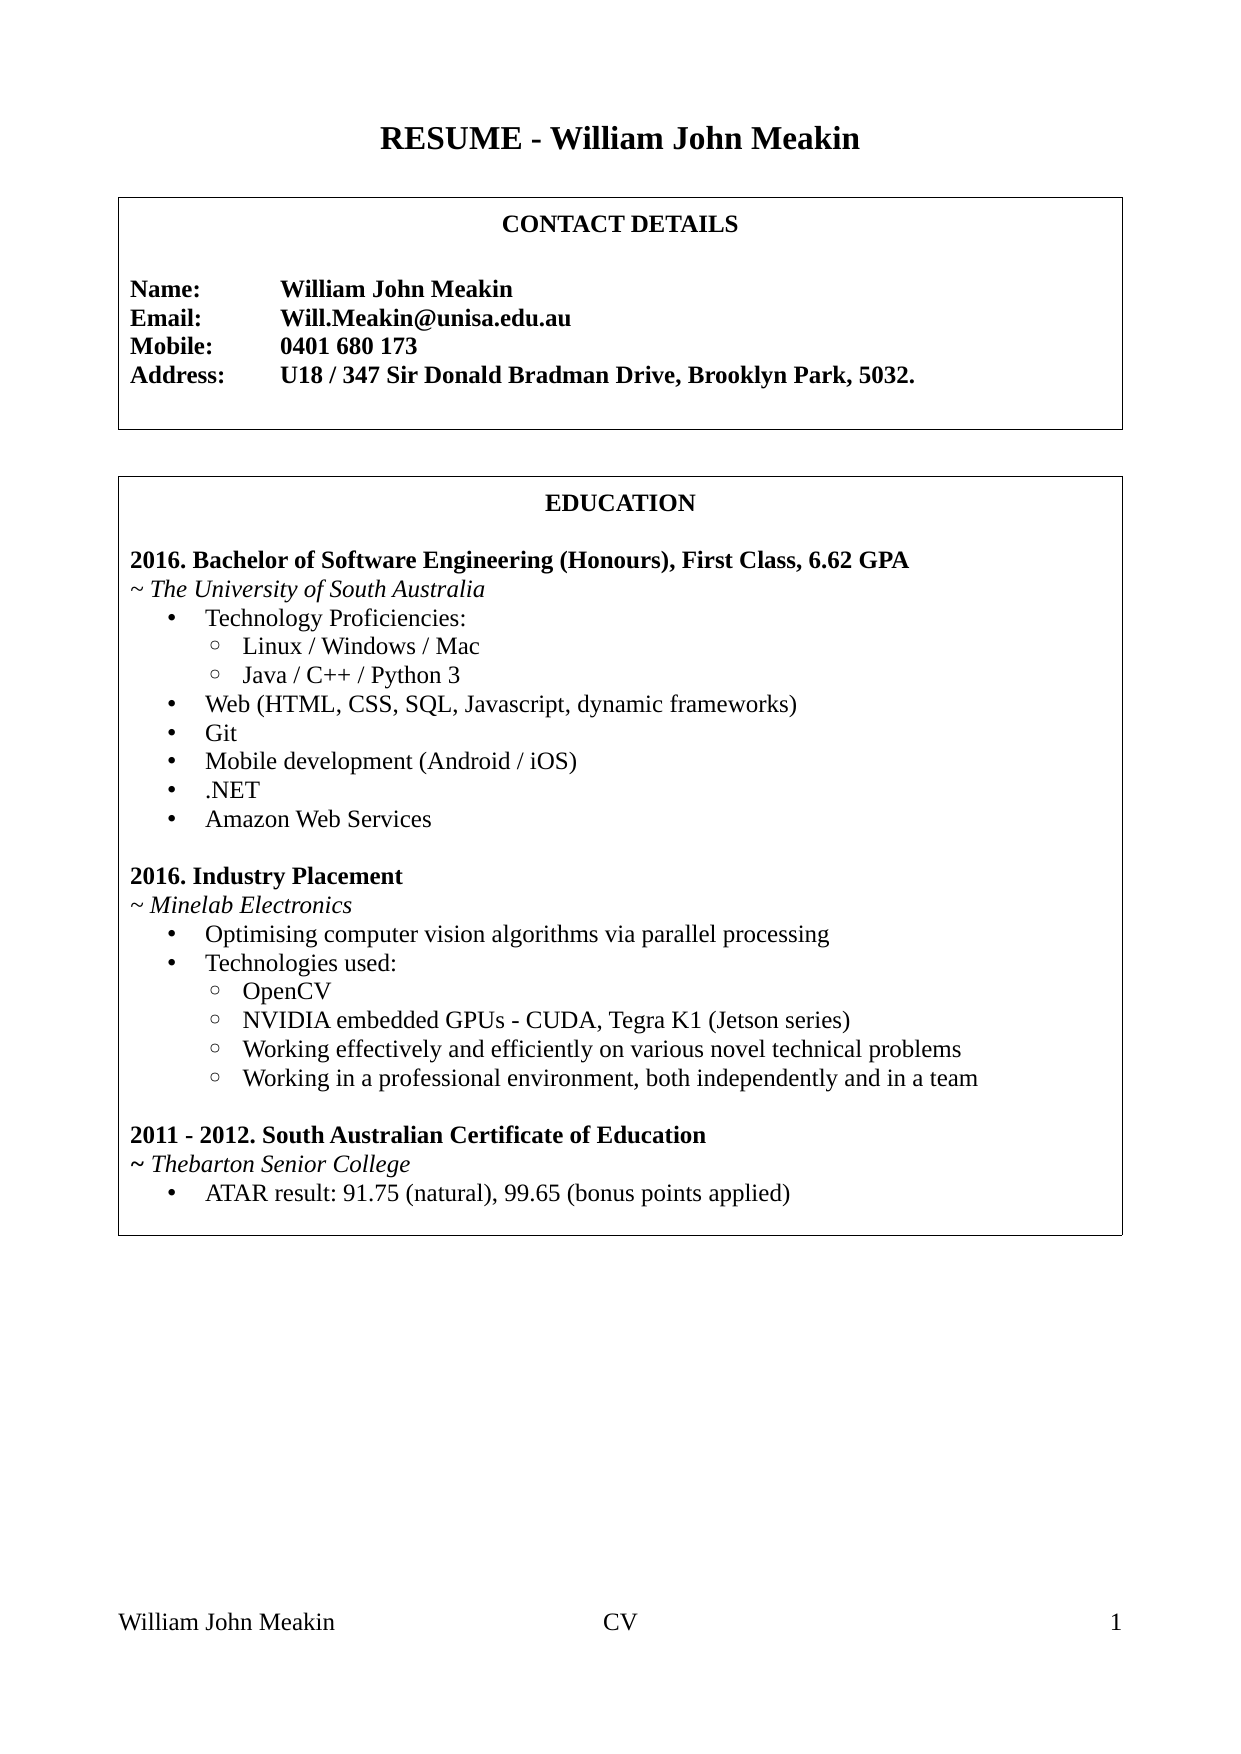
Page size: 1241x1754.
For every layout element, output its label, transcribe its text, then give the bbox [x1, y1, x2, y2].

text Address: U18 / 347 Sir Donald Bradman Drive, Brooklyn Park, 5032. [130, 360, 1110, 389]
list Java / C++ / Python 3 [205, 660, 1110, 689]
text Name: William John Meakin [130, 274, 1110, 303]
list OpenCV [205, 976, 1110, 1005]
text ~ Minelab Electronics [130, 890, 1110, 919]
text CONTACT DETAILS [130, 209, 1110, 238]
text 2016. Bachelor of Software Engineering (Honours), First Class, 6.62 GPA [130, 545, 1110, 574]
text 2011 - 2012. South Australian Certificate of Education [130, 1120, 1110, 1149]
list Optimising computer vision algorithms via parallel processing [167, 919, 1110, 948]
list Linux / Windows / Mac [205, 631, 1110, 660]
list Technology Proficiencies: [167, 603, 1110, 631]
list ATAR result: 91.75 (natural), 99.65 (bonus points applied) [167, 1178, 1110, 1206]
list Amazon Web Services [167, 804, 1110, 833]
text Mobile: 0401 680 173 [130, 331, 1110, 360]
text EDUCATION [130, 488, 1110, 516]
list Web (HTML, CSS, SQL, Javascript, dynamic frameworks) [167, 689, 1110, 718]
list Git [167, 718, 1110, 746]
list Technologies used: [167, 948, 1110, 976]
list Working effectively and efficiently on various novel technical problems [205, 1034, 1110, 1063]
text ~ Thebarton Senior College [130, 1149, 1110, 1178]
text 2016. Industry Placement [130, 861, 1110, 890]
text ~ The University of South Australia [130, 574, 1110, 603]
list Mobile development (Android / iOS) [167, 746, 1110, 775]
list NVIDIA embedded GPUs - CUDA, Tegra K1 (Jetson series) [205, 1005, 1110, 1034]
text Email: Will.Meakin@unisa.edu.au [130, 303, 1110, 331]
list Working in a professional environment, both independently and in a team [205, 1063, 1110, 1091]
text RESUME - William John Meakin [118, 118, 1122, 156]
list .NET [167, 775, 1110, 804]
